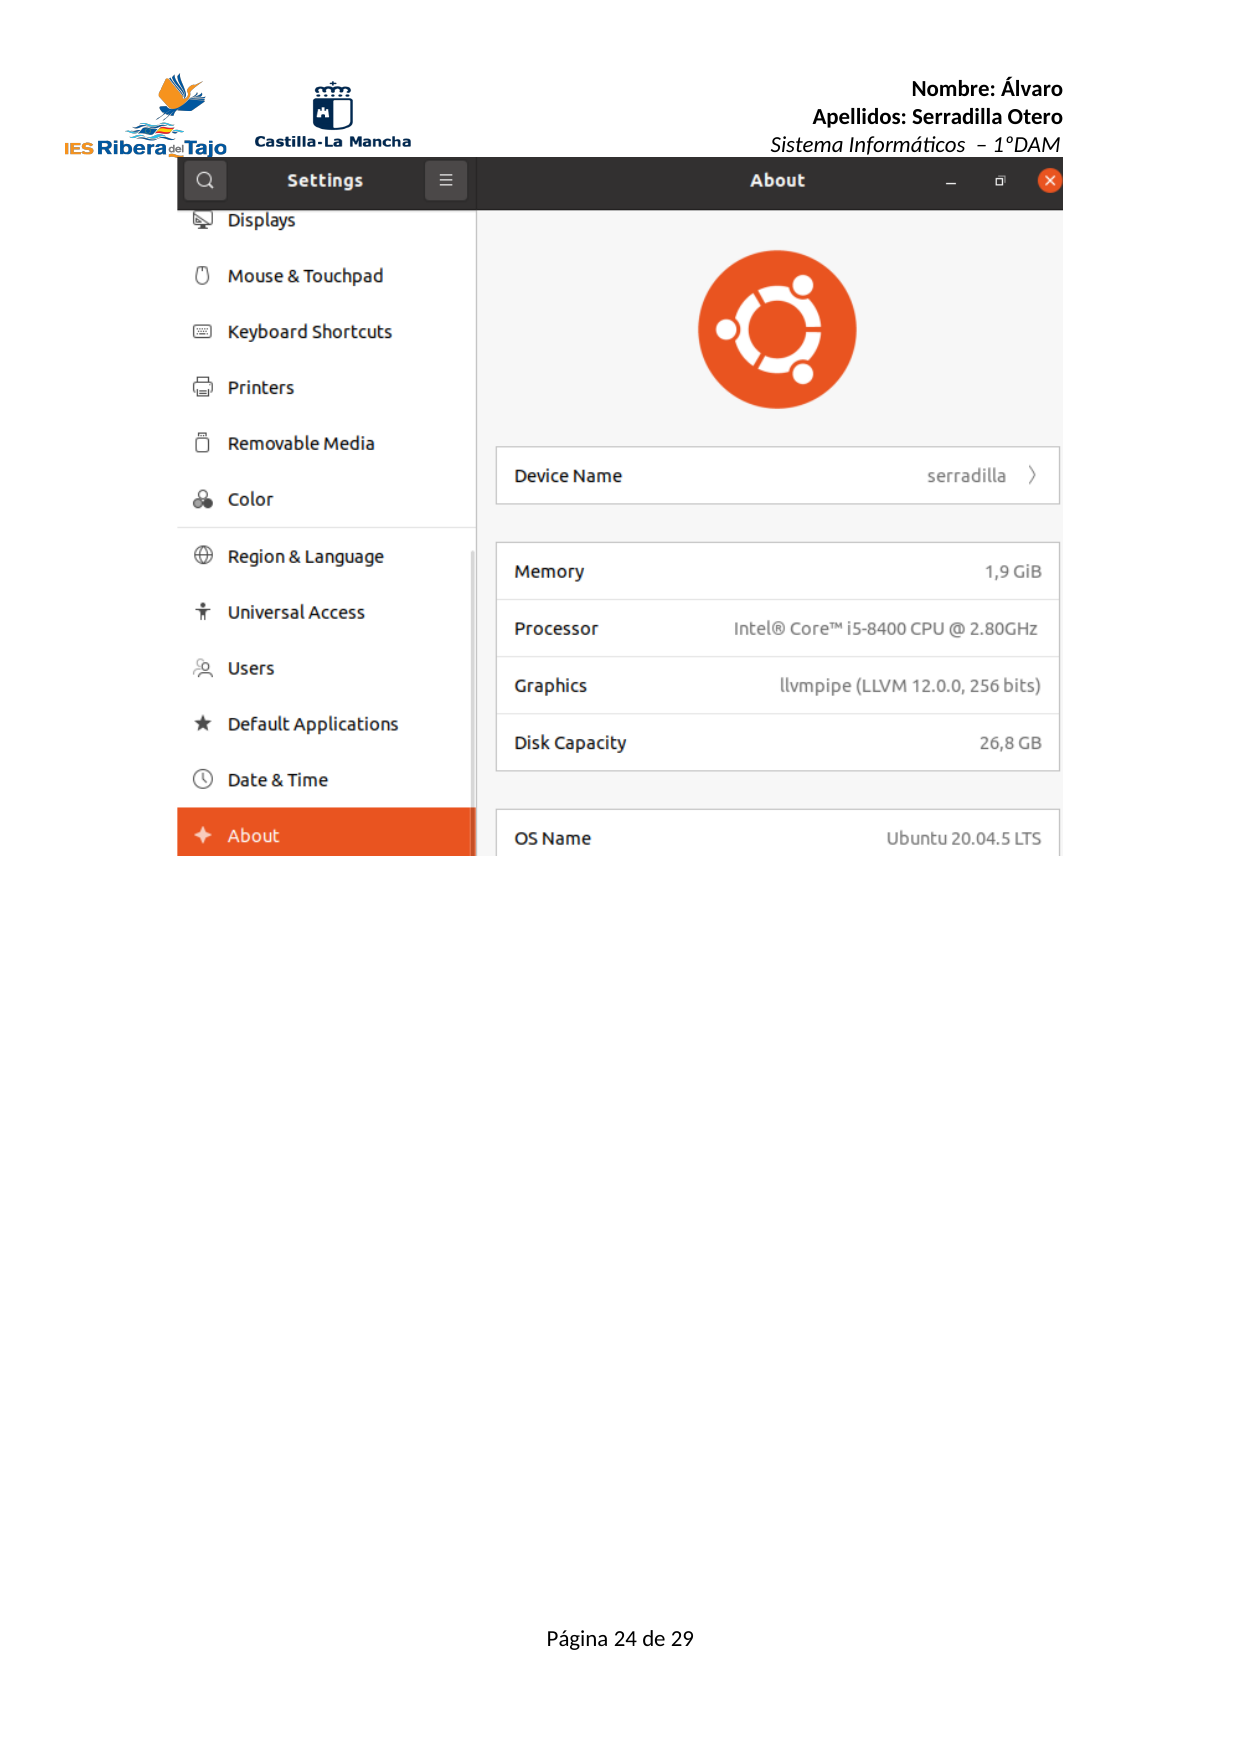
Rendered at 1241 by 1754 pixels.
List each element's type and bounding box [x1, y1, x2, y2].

picture [65, 73, 1063, 856]
